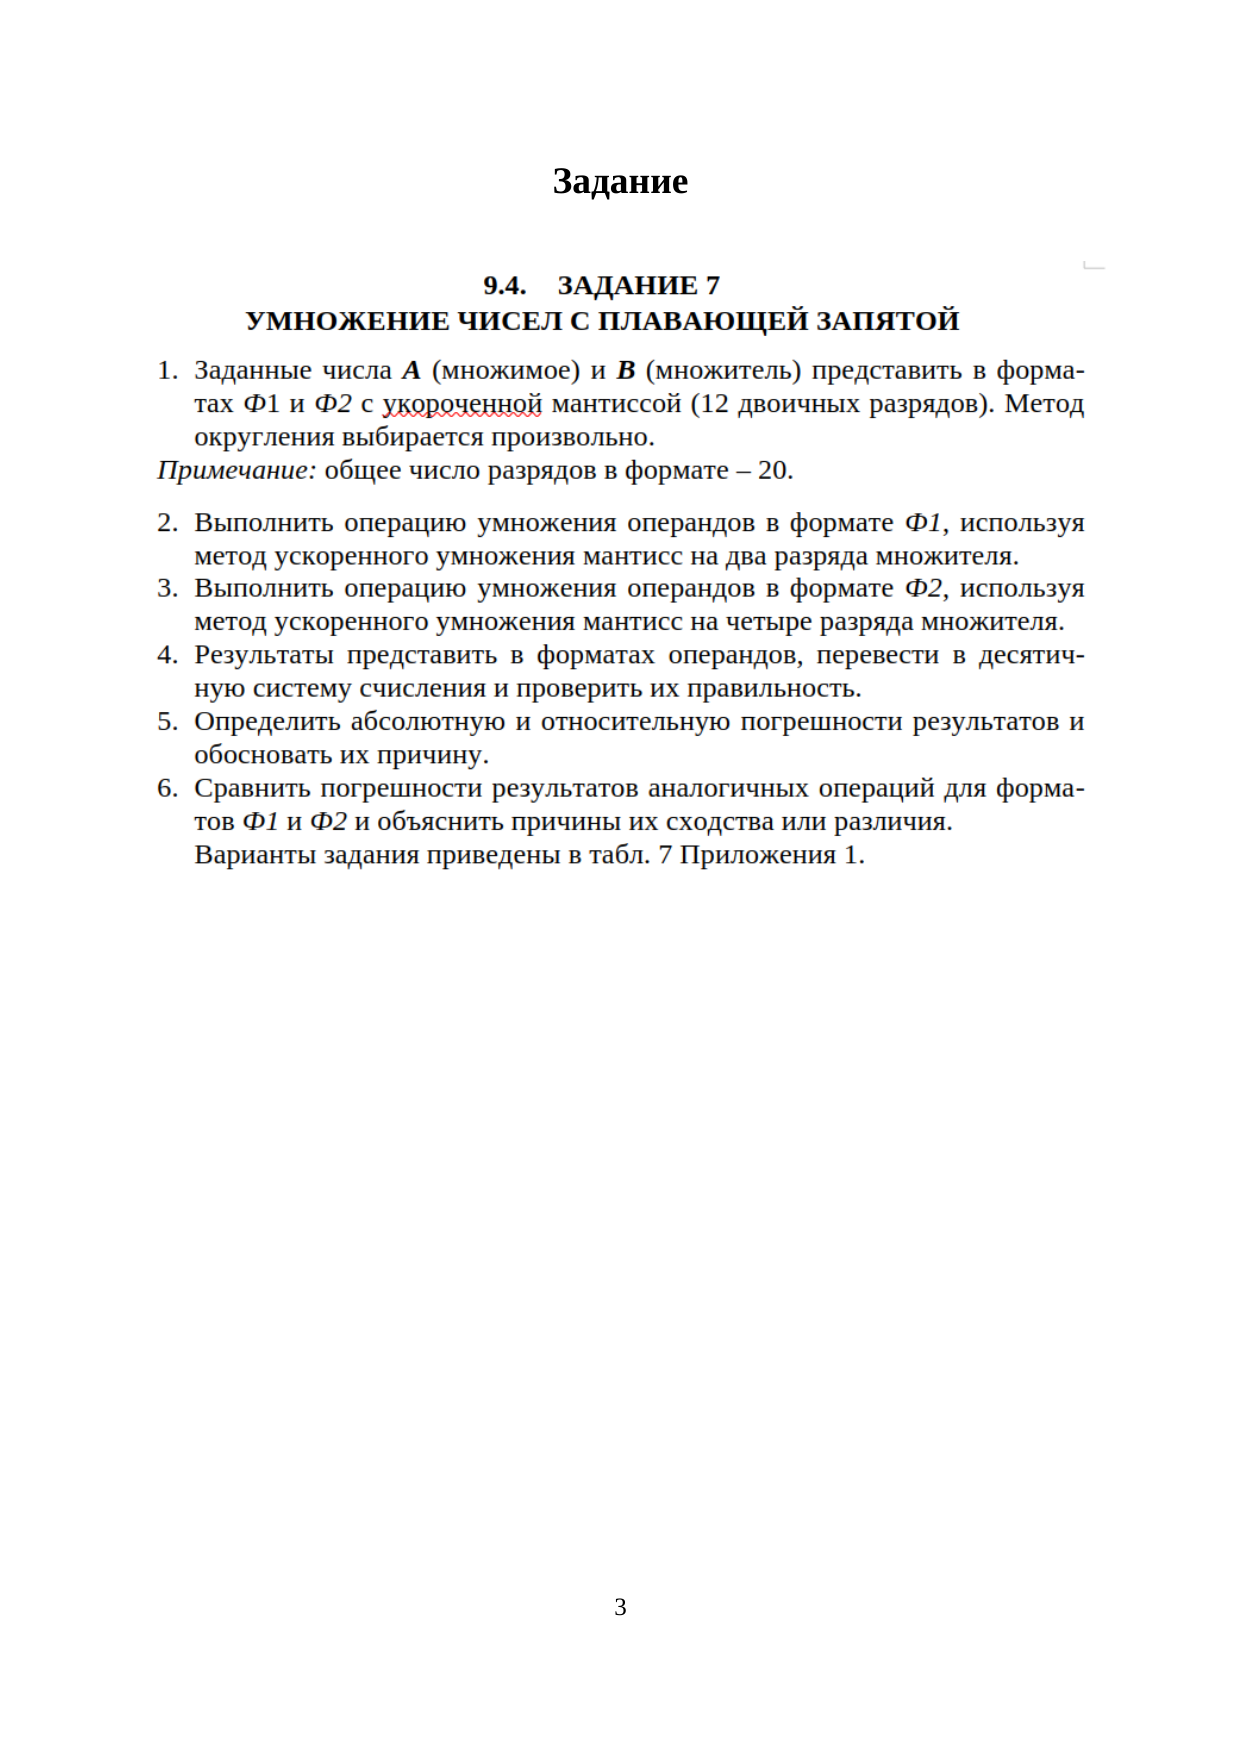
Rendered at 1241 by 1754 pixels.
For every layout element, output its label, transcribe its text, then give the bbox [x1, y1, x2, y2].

subtitle Задание [133, 158, 1107, 201]
picture [133, 261, 1108, 892]
